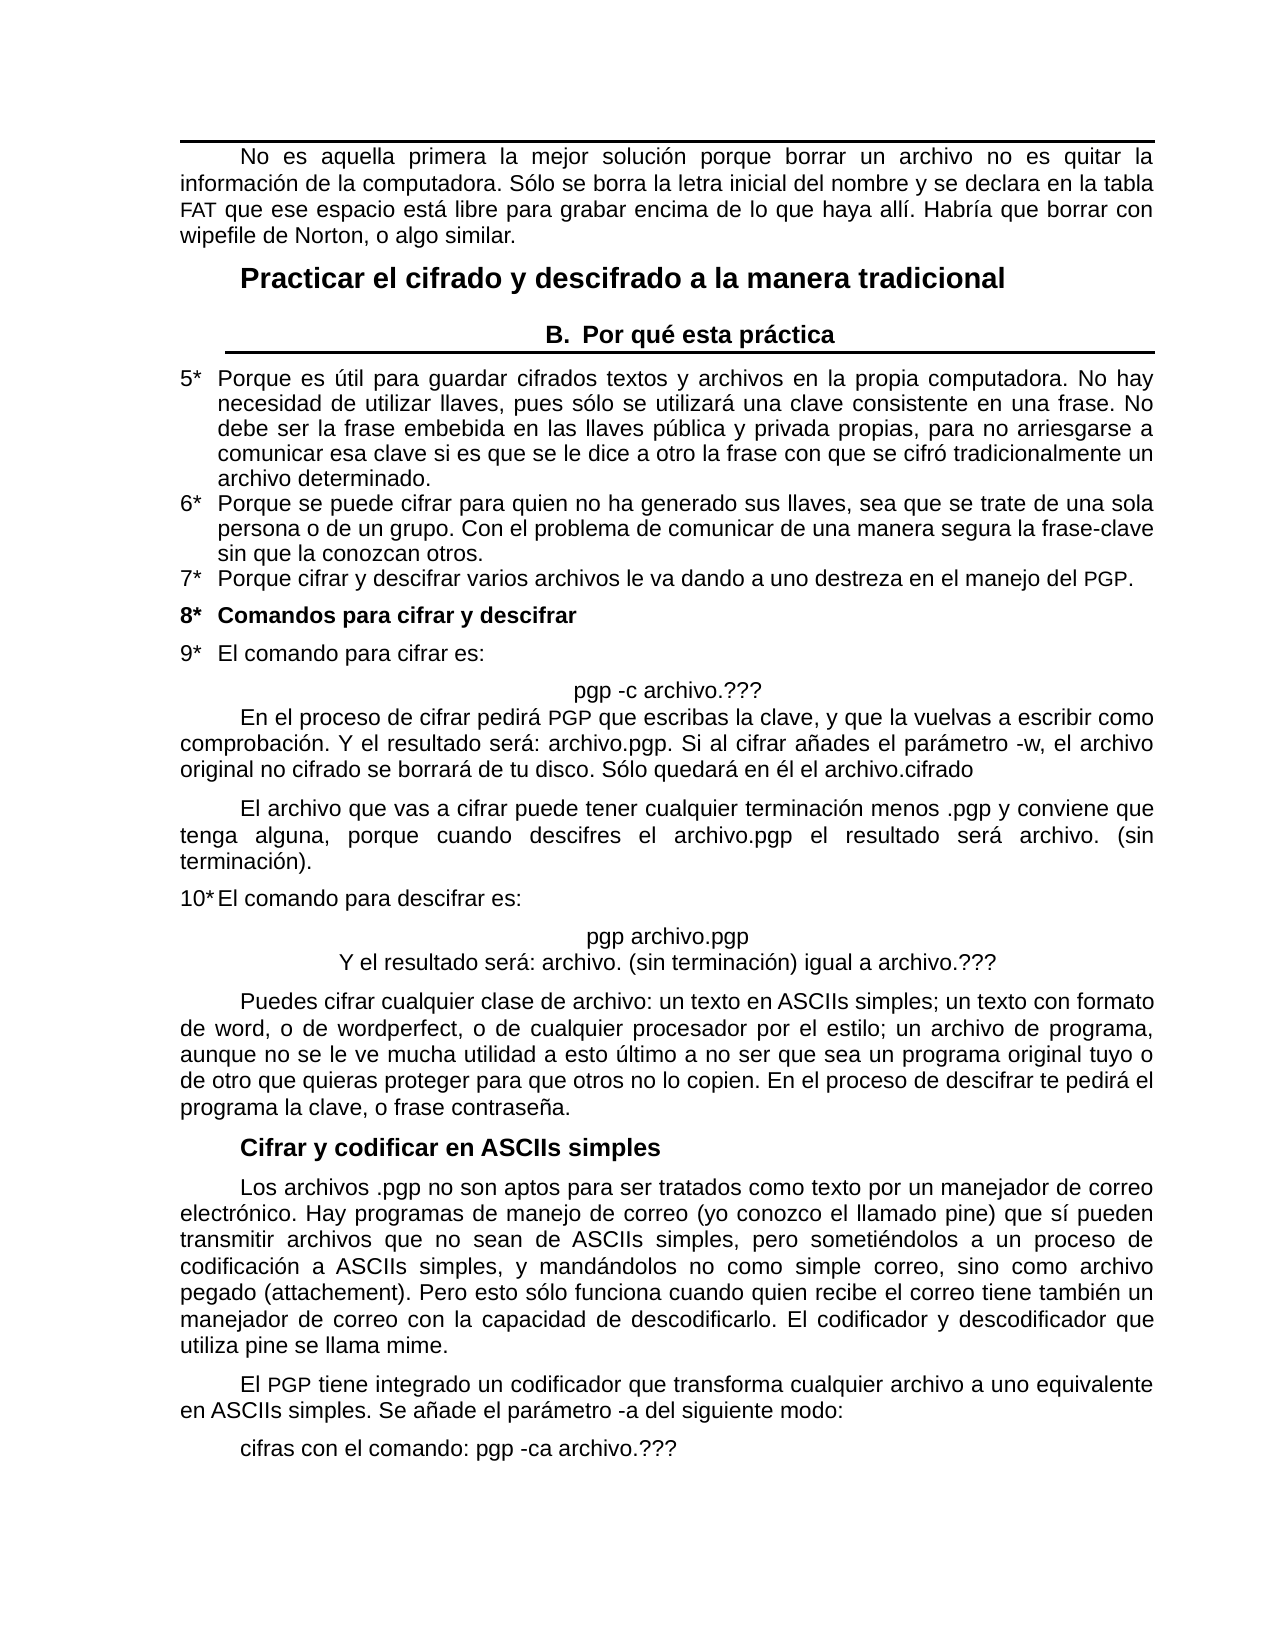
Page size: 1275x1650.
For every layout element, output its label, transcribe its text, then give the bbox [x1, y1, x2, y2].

text No es aquella primera la mejor solución porque borrar un archivo no es quitar la información de la computadora. Sólo se borra la letra inicial del nombre y se declara en la tabla FAT que ese espacio está libre para grabar encima de lo que haya allí. Habría que borrar con wipefile de Norton, o algo similar. [180, 143, 1155, 249]
text Y el resultado será: archivo. (sin terminación) igual a archivo.??? [180, 949, 1155, 976]
list El comando para cifrar es: [180, 641, 1155, 666]
list Porque es útil para guardar cifrados textos y archivos en la propia computadora. No hay necesidad de utilizar llaves, pues sólo se utilizará una clave consistente en una frase. No debe ser la frase embebida en las llaves pública y privada propias, para no arriesgarse a comunicar esa clave si es que se le dice a otro la frase con que se cifró tradicionalmente un archivo determinado. [180, 366, 1155, 491]
text Los archivos .pgp no son aptos para ser tratados como texto por un manejador de correo electrónico. Hay programas de manejo de correo (yo conozco el llamado pine) que sí pueden transmitir archivos que no sean de ASCIIs simples, pero sometiéndolos a un proceso de codificación a ASCIIs simples, y mandándolos no como simple correo, sino como archivo pegado (attachement). Pero esto sólo funciona cuando quien recibe el correo tiene también un manejador de correo con la capacidad de descodificarlo. El codificador y descodificador que utiliza pine se llama mime. [180, 1174, 1155, 1358]
text pgp archivo.pgp [180, 924, 1155, 949]
list Porque se puede cifrar para quien no ha generado sus llaves, sea que se trate de una sola persona o de un grupo. Con el problema de comunicar de una manera segura la frase-clave sin que la conozcan otros. [180, 491, 1155, 566]
text Cifrar y codificar en ASCIIs simples [180, 1132, 1155, 1161]
text El PGP tiene integrado un codificador que transforma cualquier archivo a uno equivalente en ASCIIs simples. Se añade el parámetro -a del siguiente modo: [180, 1371, 1155, 1423]
list El comando para descifrar es: [180, 887, 1155, 912]
subtitle Por qué esta práctica [225, 320, 1155, 351]
text En el proceso de cifrar pedirá PGP que escribas la clave, y que la vuelvas a escribir como comprobación. Y el resultado será: archivo.pgp. Si al cifrar añades el parámetro -w, el archivo original no cifrado se borrará de tu disco. Sólo quedará en él el archivo.cifrado [180, 704, 1155, 783]
list Comandos para cifrar y descifrar [180, 604, 1155, 629]
list Porque cifrar y descifrar varios archivos le va dando a uno destreza en el manejo del PGP. [180, 566, 1155, 591]
text pgp -c archivo.??? [180, 679, 1155, 704]
text El archivo que vas a cifrar puede tener cualquier terminación menos .pgp y conviene que tenga alguna, porque cuando descifres el archivo.pgp el resultado será archivo. (sin terminación). [180, 795, 1155, 874]
text Puedes cifrar cualquier clase de archivo: un texto en ASCIIs simples; un texto con formato de word, o de wordperfect, o de cualquier procesador por el estilo; un archivo de programa, aunque no se le ve mucha utilidad a esto último a no ser que sea un programa original tuyo o de otro que quieras proteger para que otros no lo copien. En el proceso de descifrar te pedirá el programa la clave, o frase contraseña. [180, 988, 1155, 1120]
text cifras con el comando: pgp -ca archivo.??? [180, 1436, 1155, 1461]
text Practicar el cifrado y descifrado a la manera tradicional [180, 261, 1155, 295]
